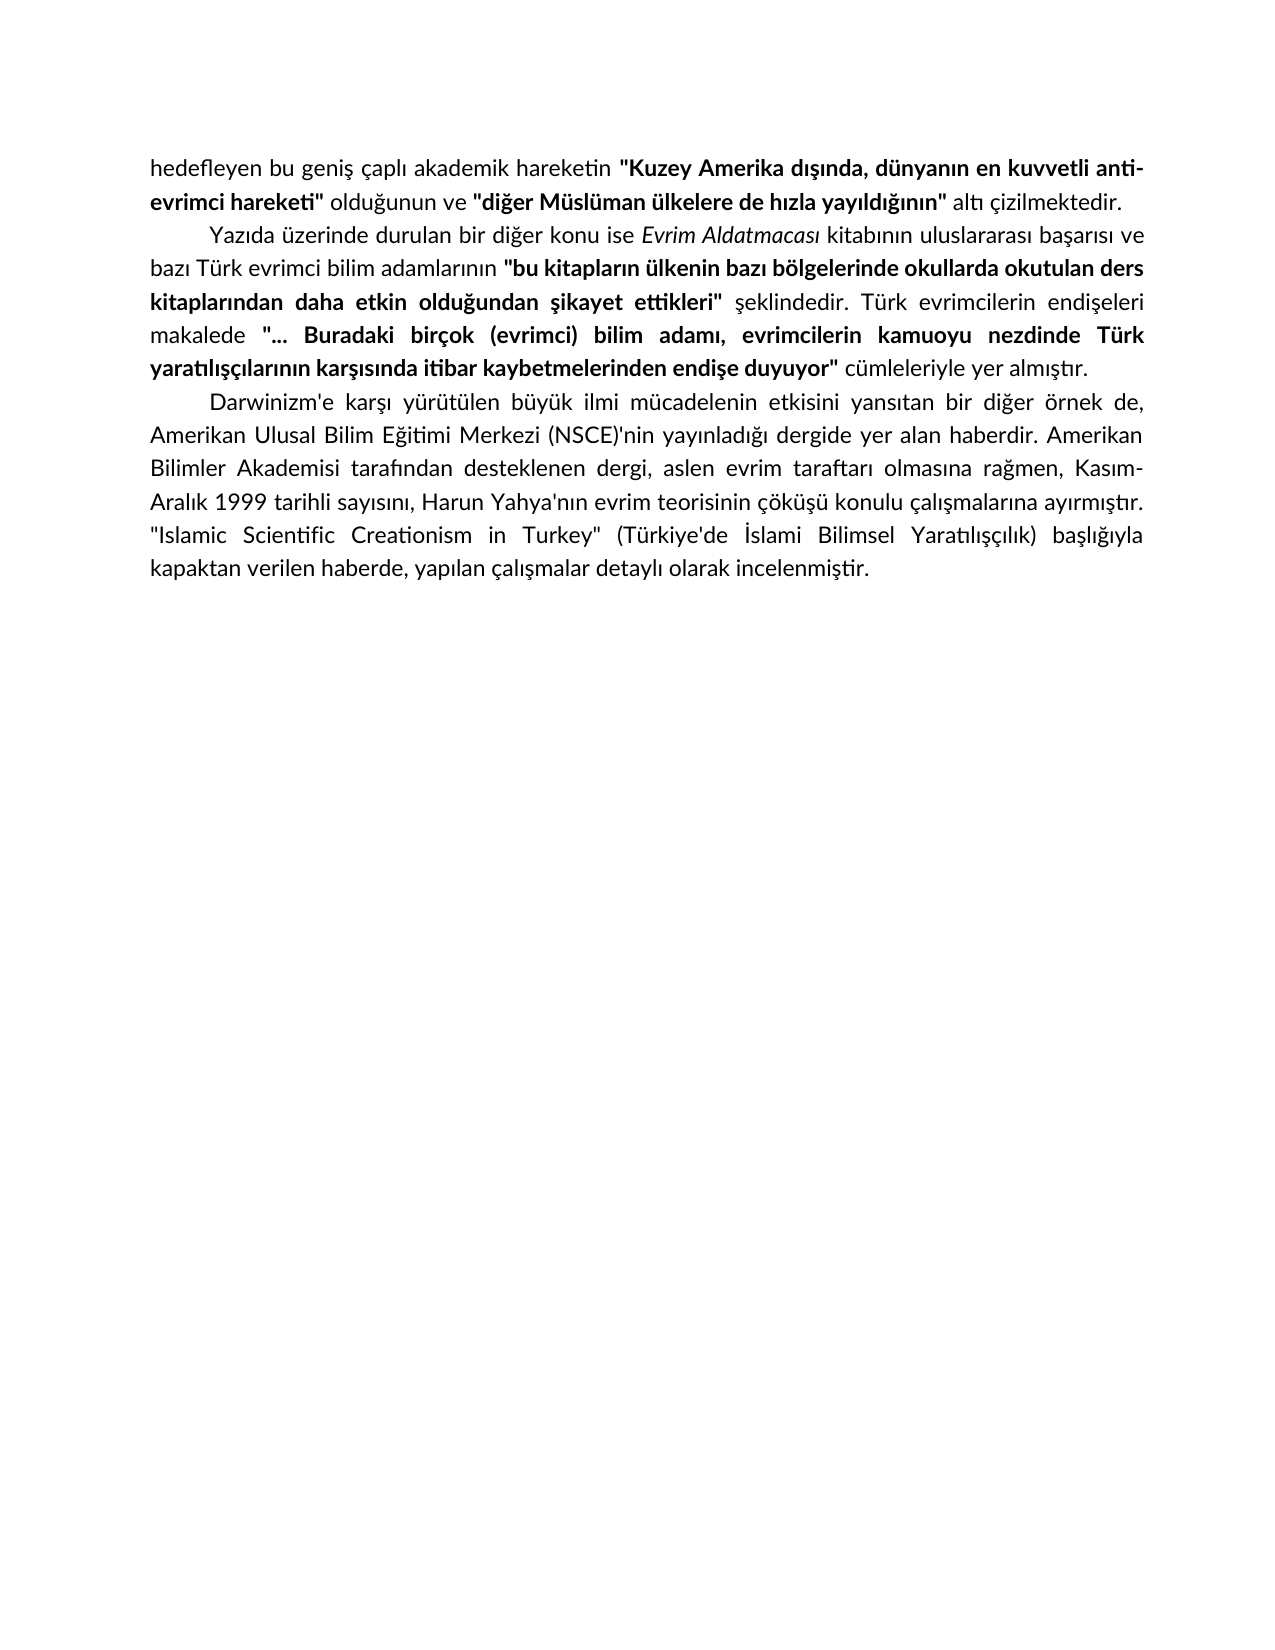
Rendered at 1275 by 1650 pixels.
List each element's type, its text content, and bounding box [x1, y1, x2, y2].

text hedefleyen bu geniş çaplı akademik hareketin "Kuzey Amerika dışında, dünyanın en kuvvetli anti-evrimci hareketi" olduğunun ve "diğer Müslüman ülkelere de hızla yayıldığının" altı çizilmektedir. [150, 150, 1145, 217]
text Darwinizm'e karşı yürütülen büyük ilmi mücadelenin etkisini yansıtan bir diğer örnek de, Amerikan Ulusal Bilim Eğitimi Merkezi (NSCE)'nin yayınladığı dergide yer alan haberdir. Amerikan Bilimler Akademisi tarafından desteklenen dergi, aslen evrim taraftarı olmasına rağmen, Kasım-Aralık 1999 tarihli sayısını, Harun Yahya'nın evrim teorisinin çöküşü konulu çalışmalarına ayırmıştır. "Islamic Scientific Creationism in Turkey" (Türkiye'de İslami Bilimsel Yaratılışçılık) başlığıyla kapaktan verilen haberde, yapılan çalışmalar detaylı olarak incelenmiştir. [150, 383, 1145, 583]
text Yazıda üzerinde durulan bir diğer konu ise Evrim Aldatmacası kitabının uluslararası başarısı ve bazı Türk evrimci bilim adamlarının "bu kitapların ülkenin bazı bölgelerinde okullarda okutulan ders kitaplarından daha etkin olduğundan şikayet ettikleri" şeklindedir. Türk evrimcilerin endişeleri makalede "... Buradaki birçok (evrimci) bilim adamı, evrimcilerin kamuoyu nezdinde Türk yaratılışçılarının karşısında itibar kaybetmelerinden endişe duyuyor" cümleleriyle yer almıştır. [150, 217, 1145, 383]
